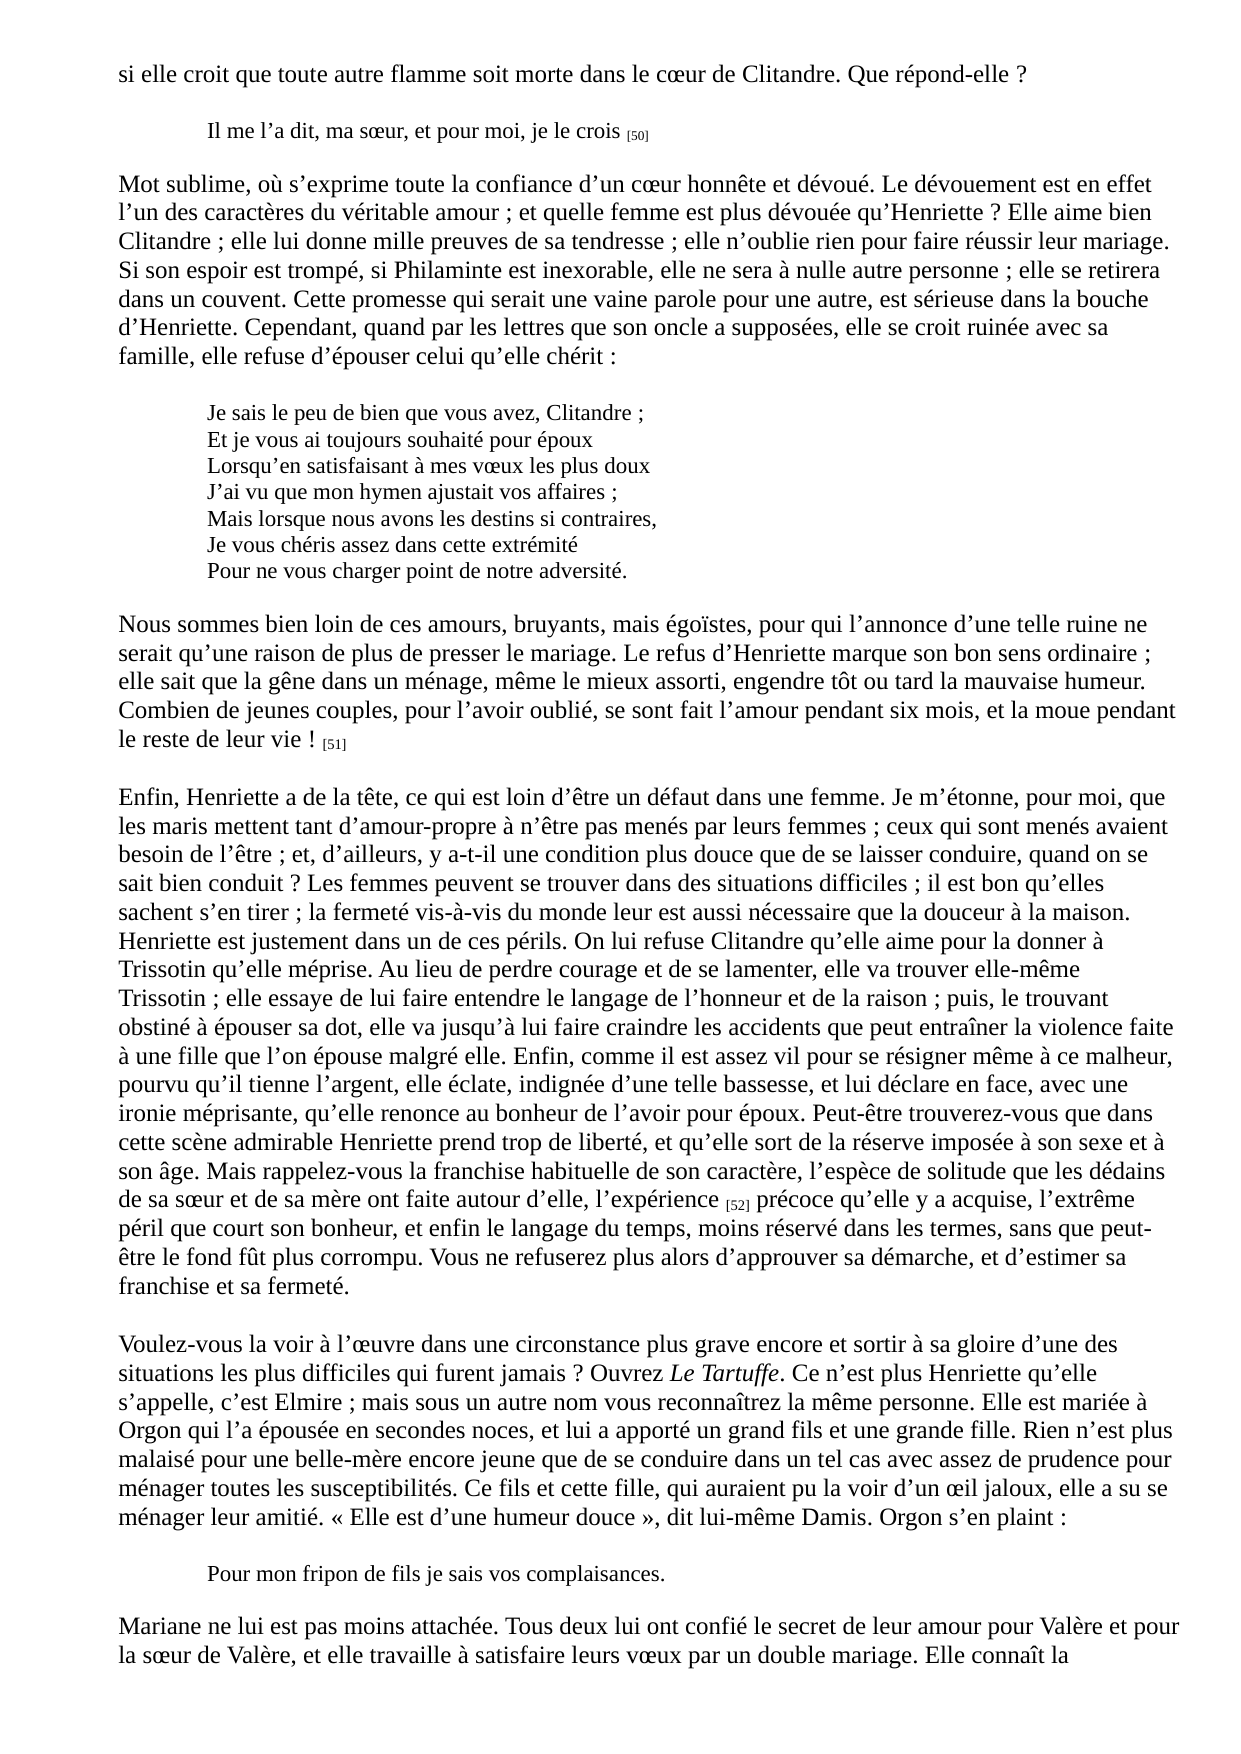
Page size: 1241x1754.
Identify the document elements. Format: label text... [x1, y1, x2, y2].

text Enfin, Henriette a de la tête, ce qui est loin d’être un défaut dans une femme. Je m’étonne, pour moi, que les maris mettent tant d’amour-propre à n’être pas menés par leurs femmes ; ceux qui sont menés avaient besoin de l’être ; et, d’ailleurs, y a-t-il une condition plus douce que de se laisser conduire, quand on se sait bien conduit ? Les femmes peuvent se trouver dans des situations difficiles ; il est bon qu’elles sachent s’en tirer ; la fermeté vis-à-vis du monde leur est aussi nécessaire que la douceur à la maison. Henriette est justement dans un de ces périls. On lui refuse Clitandre qu’elle aime pour la donner à Trissotin qu’elle méprise. Au lieu de perdre courage et de se lamenter, elle va trouver elle-même Trissotin ; elle essaye de lui faire entendre le langage de l’honneur et de la raison ; puis, le trouvant obstiné à épouser sa dot, elle va jusqu’à lui faire craindre les accidents que peut entraîner la violence faite à une fille que l’on épouse malgré elle. Enfin, comme il est assez vil pour se résigner même à ce malheur, pourvu qu’il tienne l’argent, elle éclate, indignée d’une telle bassesse, et lui déclare en face, avec une ironie méprisante, qu’elle renonce au bonheur de l’avoir pour époux. Peut-être trouverez-vous que dans cette scène admirable Henriette prend trop de liberté, et qu’elle sort de la réserve imposée à son sexe et à son âge. Mais rappelez-vous la franchise habituelle de son caractère, l’espèce de solitude que les dédains de sa sœur et de sa mère ont faite autour d’elle, l’expérience [52] précoce qu’elle y a acquise, l’extrême péril que court son bonheur, et enfin le langage du temps, moins réservé dans les termes, sans que peut-être le fond fût plus corrompu. Vous ne refuserez plus alors d’approuver sa démarche, et d’estimer sa franchise et sa fermeté. [118, 782, 1181, 1299]
text Pour mon fripon de fils je sais vos complaisances. [207, 1560, 1181, 1586]
text J’ai vu que mon hymen ajustait vos affaires ; [207, 478, 1181, 505]
text Je vous chéris assez dans cette extrémité [207, 531, 1181, 557]
text Mot sublime, où s’exprime toute la confiance d’un cœur honnête et dévoué. Le dévouement est en effet l’un des caractères du véritable amour ; et quelle femme est plus dévouée qu’Henriette ? Elle aime bien Clitandre ; elle lui donne mille preuves de sa tendresse ; elle n’oublie rien pour faire réussir leur mariage. Si son espoir est trompé, si Philaminte est inexorable, elle ne sera à nulle autre personne ; elle se retirera dans un couvent. Cette promesse qui serait une vaine parole pour une autre, est sérieuse dans la bouche d’Henriette. Cependant, quand par les lettres que son oncle a supposées, elle se croit ruinée avec sa famille, elle refuse d’épouser celui qu’elle chérit : [118, 169, 1181, 370]
text Pour ne vous charger point de notre adversité. [207, 557, 1181, 584]
text Il me l’a dit, ma sœur, et pour moi, je le crois [50] [207, 117, 1181, 144]
text si elle croit que toute autre flamme soit morte dans le cœur de Clitandre. Que répond-elle ? [118, 59, 1181, 88]
text Mais lorsque nous avons les destins si contraires, [207, 505, 1181, 531]
text Et je vous ai toujours souhaité pour époux [207, 426, 1181, 452]
text Lorsqu’en satisfaisant à mes vœux les plus doux [207, 452, 1181, 478]
text Mariane ne lui est pas moins attachée. Tous deux lui ont confié le secret de leur amour pour Valère et pour la sœur de Valère, et elle travaille à satisfaire leurs vœux par un double mariage. Elle connaît la [118, 1611, 1181, 1669]
text Je sais le peu de bien que vous avez, Clitandre ; [207, 399, 1181, 426]
text Nous sommes bien loin de ces amours, bruyants, mais égoïstes, pour qui l’annonce d’une telle ruine ne serait qu’une raison de plus de presser le mariage. Le refus d’Henriette marque son bon sens ordinaire ; elle sait que la gêne dans un ménage, même le mieux assorti, engendre tôt ou tard la mauvaise humeur. Combien de jeunes couples, pour l’avoir oublié, se sont fait l’amour pendant six mois, et la moue pendant le reste de leur vie ! [51] [118, 609, 1181, 753]
text Voulez-vous la voir à l’œuvre dans une circonstance plus grave encore et sortir à sa gloire d’une des situations les plus difficiles qui furent jamais ? Ouvrez Le Tartuffe. Ce n’est plus Henriette qu’elle s’appelle, c’est Elmire ; mais sous un autre nom vous reconnaîtrez la même personne. Elle est mariée à Orgon qui l’a épousée en secondes noces, et lui a apporté un grand fils et une grande fille. Rien n’est plus malaisé pour une belle-mère encore jeune que de se conduire dans un tel cas avec assez de prudence pour ménager toutes les susceptibilités. Ce fils et cette fille, qui auraient pu la voir d’un œil jaloux, elle a su se ménager leur amitié. « Elle est d’une humeur douce », dit lui-même Damis. Orgon s’en plaint : [118, 1329, 1181, 1530]
